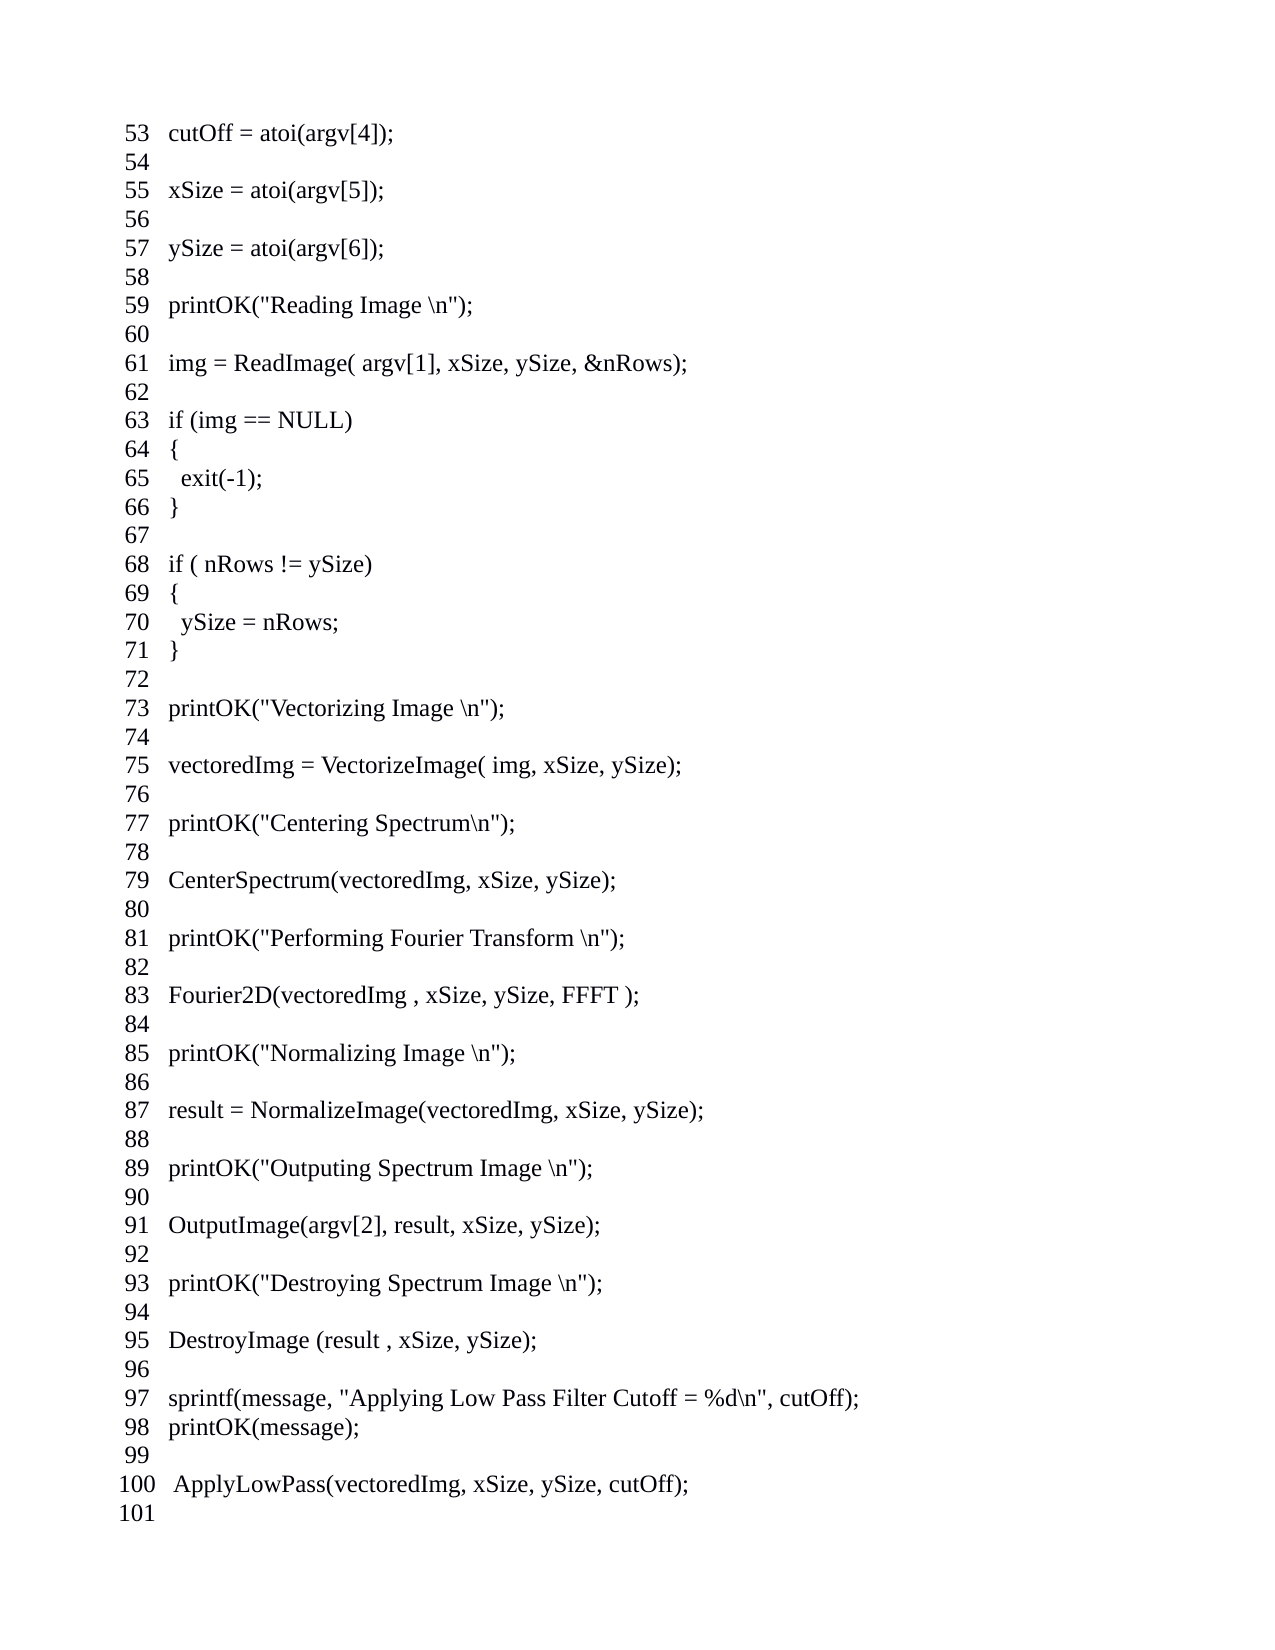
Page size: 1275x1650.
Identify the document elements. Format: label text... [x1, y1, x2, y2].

text 64 { [118, 434, 1157, 463]
text 89 printOK("Outputing Spectrum Image \n"); [118, 1153, 1157, 1182]
text 99 [118, 1441, 1157, 1469]
text 54 [118, 147, 1157, 176]
text 79 CenterSpectrum(vectoredImg, xSize, ySize); [118, 866, 1157, 894]
text 76 [118, 779, 1157, 808]
text 60 [118, 319, 1157, 348]
text 78 [118, 837, 1157, 866]
text 77 printOK("Centering Spectrum\n"); [118, 808, 1157, 837]
text 61 img = ReadImage( argv[1], xSize, ySize, &nRows); [118, 348, 1157, 377]
text 93 printOK("Destroying Spectrum Image \n"); [118, 1268, 1157, 1297]
text 73 printOK("Vectorizing Image \n"); [118, 693, 1157, 722]
text 62 [118, 377, 1157, 406]
text 72 [118, 664, 1157, 693]
text 68 if ( nRows != ySize) [118, 549, 1157, 578]
text 97 sprintf(message, "Applying Low Pass Filter Cutoff = %d\n", cutOff); [118, 1383, 1157, 1412]
text 83 Fourier2D(vectoredImg , xSize, ySize, FFFT ); [118, 981, 1157, 1009]
text 90 [118, 1182, 1157, 1211]
text 101 [118, 1498, 1157, 1527]
text 58 [118, 262, 1157, 291]
text 96 [118, 1354, 1157, 1383]
text 80 [118, 894, 1157, 923]
text 67 [118, 521, 1157, 549]
text 95 DestroyImage (result , xSize, ySize); [118, 1326, 1157, 1354]
text 92 [118, 1239, 1157, 1268]
text 53 cutOff = atoi(argv[4]); [118, 118, 1157, 147]
text 81 printOK("Performing Fourier Transform \n"); [118, 923, 1157, 952]
text 85 printOK("Normalizing Image \n"); [118, 1038, 1157, 1067]
text 91 OutputImage(argv[2], result, xSize, ySize); [118, 1211, 1157, 1239]
text 69 { [118, 578, 1157, 607]
text 57 ySize = atoi(argv[6]); [118, 233, 1157, 262]
text 70 ySize = nRows; [118, 607, 1157, 636]
text 87 result = NormalizeImage(vectoredImg, xSize, ySize); [118, 1096, 1157, 1124]
text 82 [118, 952, 1157, 981]
text 63 if (img == NULL) [118, 406, 1157, 434]
text 75 vectoredImg = VectorizeImage( img, xSize, ySize); [118, 751, 1157, 779]
text 71 } [118, 636, 1157, 664]
text 88 [118, 1124, 1157, 1153]
text 65 exit(-1); [118, 463, 1157, 492]
text 84 [118, 1009, 1157, 1038]
text 100 ApplyLowPass(vectoredImg, xSize, ySize, cutOff); [118, 1469, 1157, 1498]
text 66 } [118, 492, 1157, 521]
text 55 xSize = atoi(argv[5]); [118, 176, 1157, 204]
text 98 printOK(message); [118, 1412, 1157, 1441]
text 74 [118, 722, 1157, 751]
text 86 [118, 1067, 1157, 1096]
text 59 printOK("Reading Image \n"); [118, 291, 1157, 319]
text 56 [118, 204, 1157, 233]
text 94 [118, 1297, 1157, 1326]
